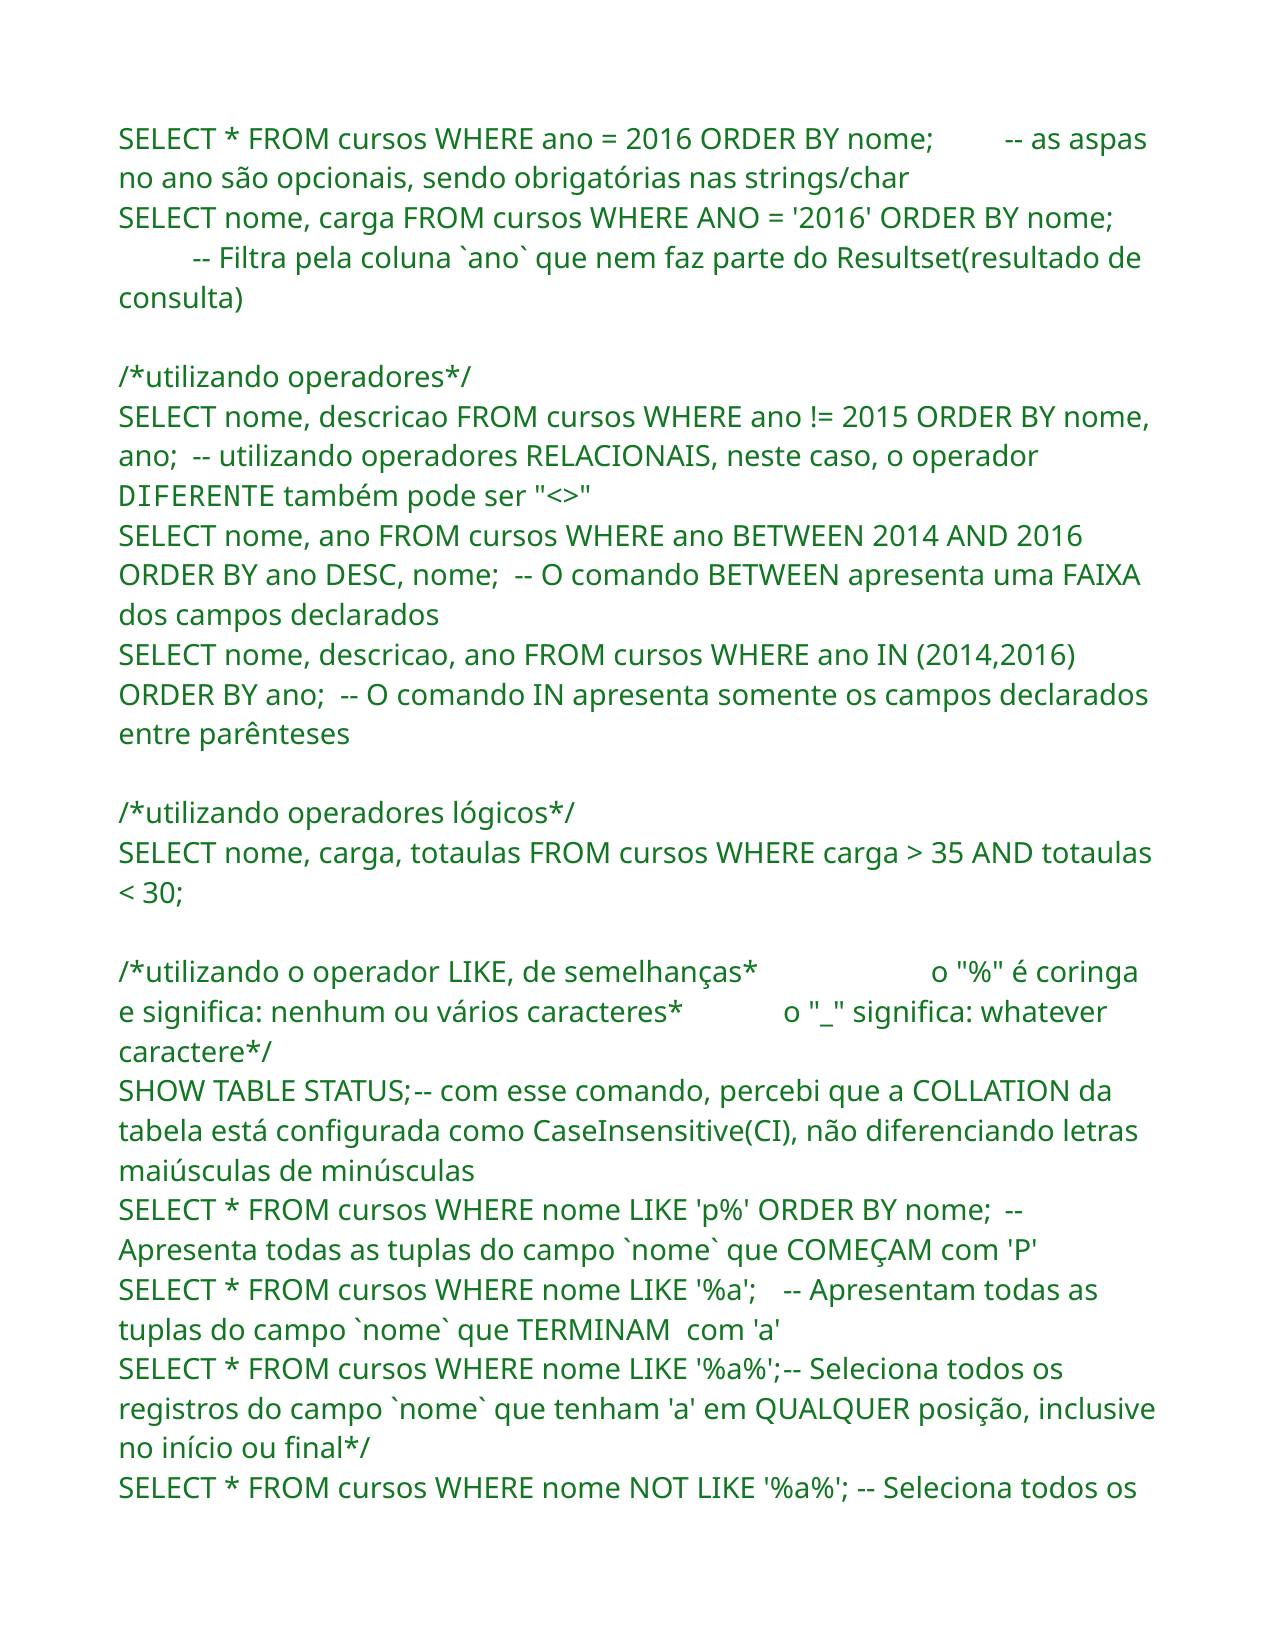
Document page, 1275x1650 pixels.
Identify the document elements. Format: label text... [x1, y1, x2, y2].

text SELECT * FROM cursos WHERE ano = 2016 ORDER BY nome; -- as aspas no ano são opcionais, sendo obrigatórias nas strings/char SELECT nome, carga FROM cursos WHERE ANO = '2016' ORDER BY nome; -- Filtra pela coluna `ano` que nem faz parte do Resultset(resultado de consulta) /*utilizando operadores*/ SELECT nome, descricao FROM cursos WHERE ano != 2015 ORDER BY nome, ano; -- utilizando operadores RELACIONAIS, neste caso, o operador DIFERENTE também pode ser "<>" SELECT nome, ano FROM cursos WHERE ano BETWEEN 2014 AND 2016 ORDER BY ano DESC, nome; -- O comando BETWEEN apresenta uma FAIXA dos campos declarados SELECT nome, descricao, ano FROM cursos WHERE ano IN (2014,2016) ORDER BY ano; -- O comando IN apresenta somente os campos declarados entre parênteses /*utilizando operadores lógicos*/ SELECT nome, carga, totaulas FROM cursos WHERE carga > 35 AND totaulas < 30; /*utilizando o operador LIKE, de semelhanças* o "%" é coringa e significa: nenhum ou vários caracteres* o "_" significa: whatever caractere*/ SHOW TABLE STATUS; -- com esse comando, percebi que a COLLATION da tabela está configurada como CaseInsensitive(CI), não diferenciando letras maiúsculas de minúsculas SELECT * FROM cursos WHERE nome LIKE 'p%' ORDER BY nome; -- Apresenta todas as tuplas do campo `nome` que COMEÇAM com 'P' SELECT * FROM cursos WHERE nome LIKE '%a'; -- Apresentam todas as tuplas do campo `nome` que TERMINAM com 'a' SELECT * FROM cursos WHERE nome LIKE '%a%'; -- Seleciona todos os registros do campo `nome` que tenham 'a' em QUALQUER posição, inclusive no início ou final*/ SELECT * FROM cursos WHERE nome NOT LIKE '%a%'; -- Seleciona todos os [118, 118, 1157, 1507]
